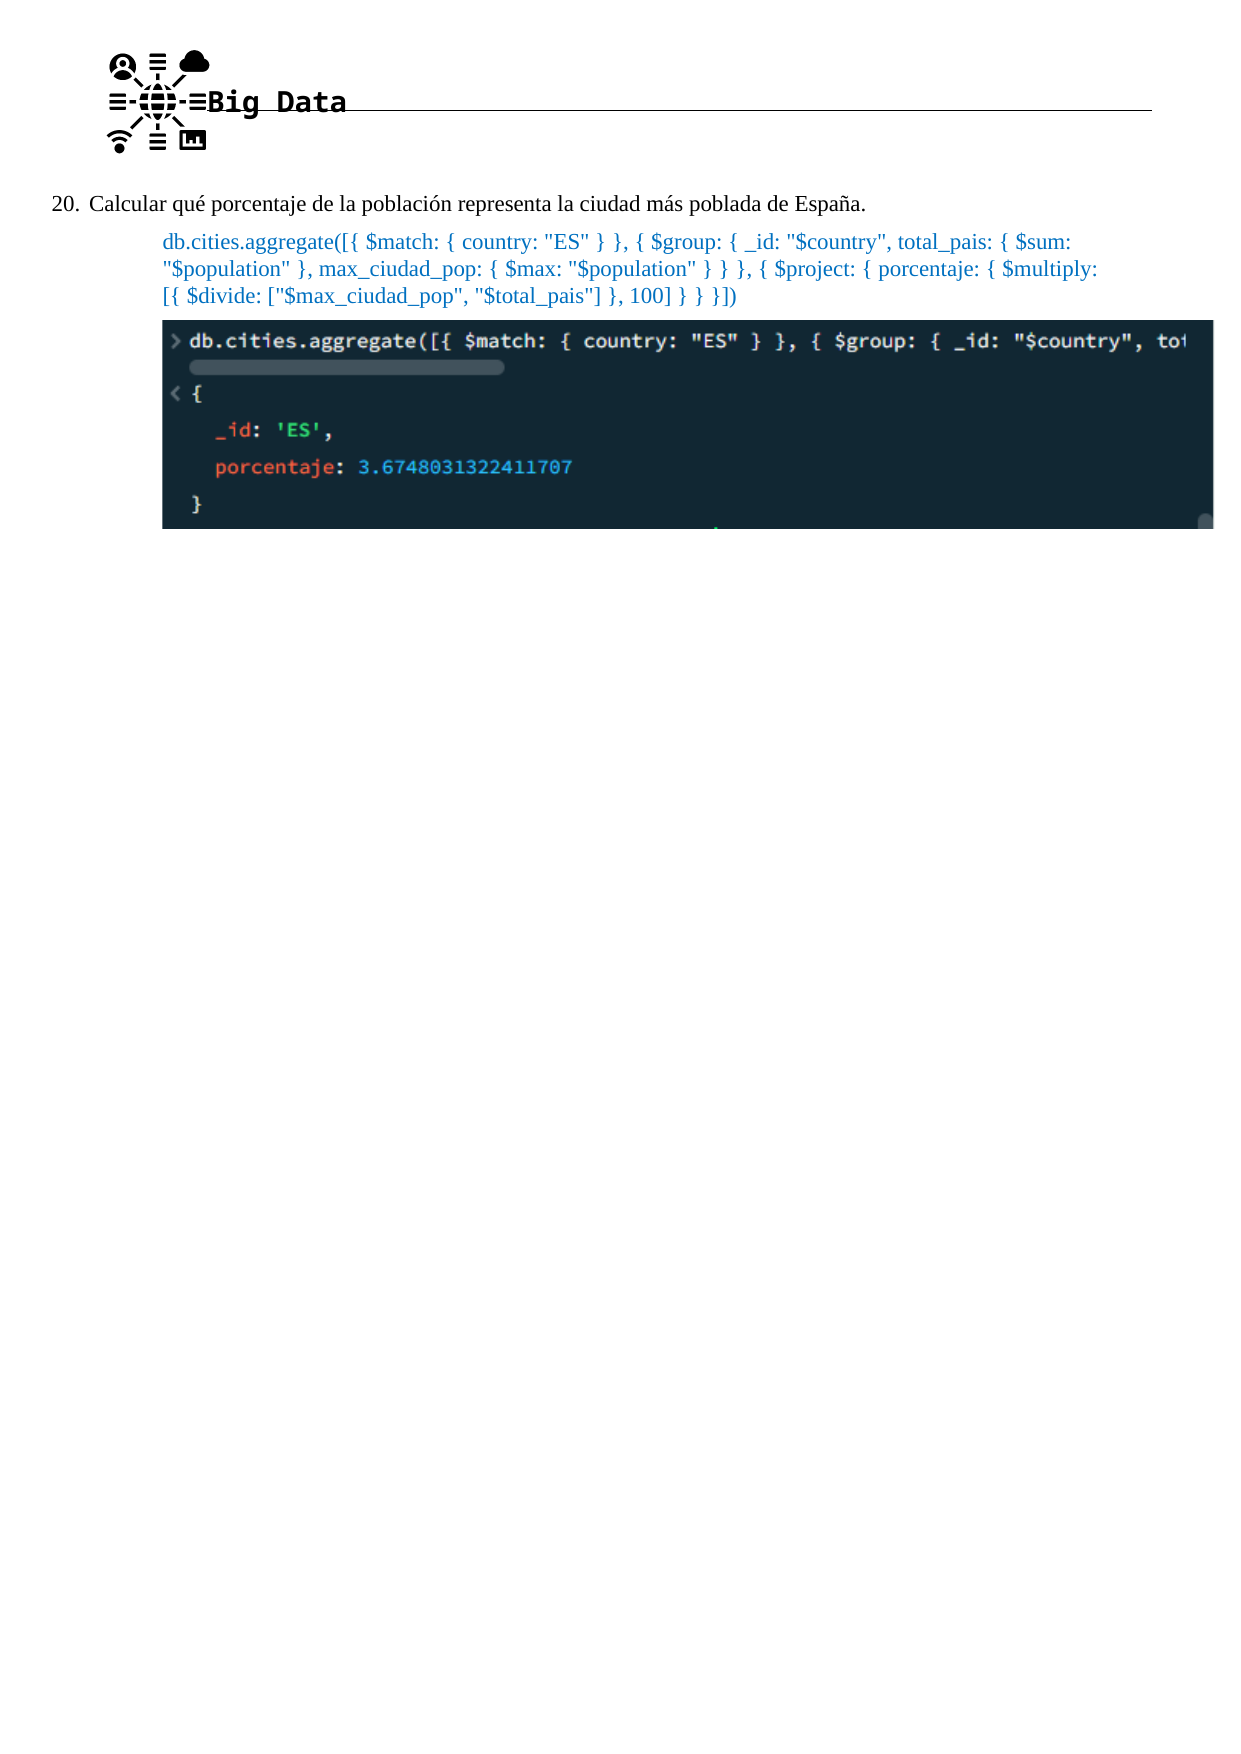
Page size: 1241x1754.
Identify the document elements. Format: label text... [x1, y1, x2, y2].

list Calcular qué porcentaje de la población representa la ciudad más poblada de España. [51, 190, 1141, 216]
text db.cities.aggregate([{ $match: { country: "ES" } }, { $group: { _id: "$country", total_pais: { $sum: "$population" }, max_ciudad_pop: { $max: "$population" } } }, { $project: { porcentaje: { $multiply: [{ $divide: ["$max_ciudad_pop", "$total_pais"] }, 100] } } }]) [162, 228, 1141, 309]
